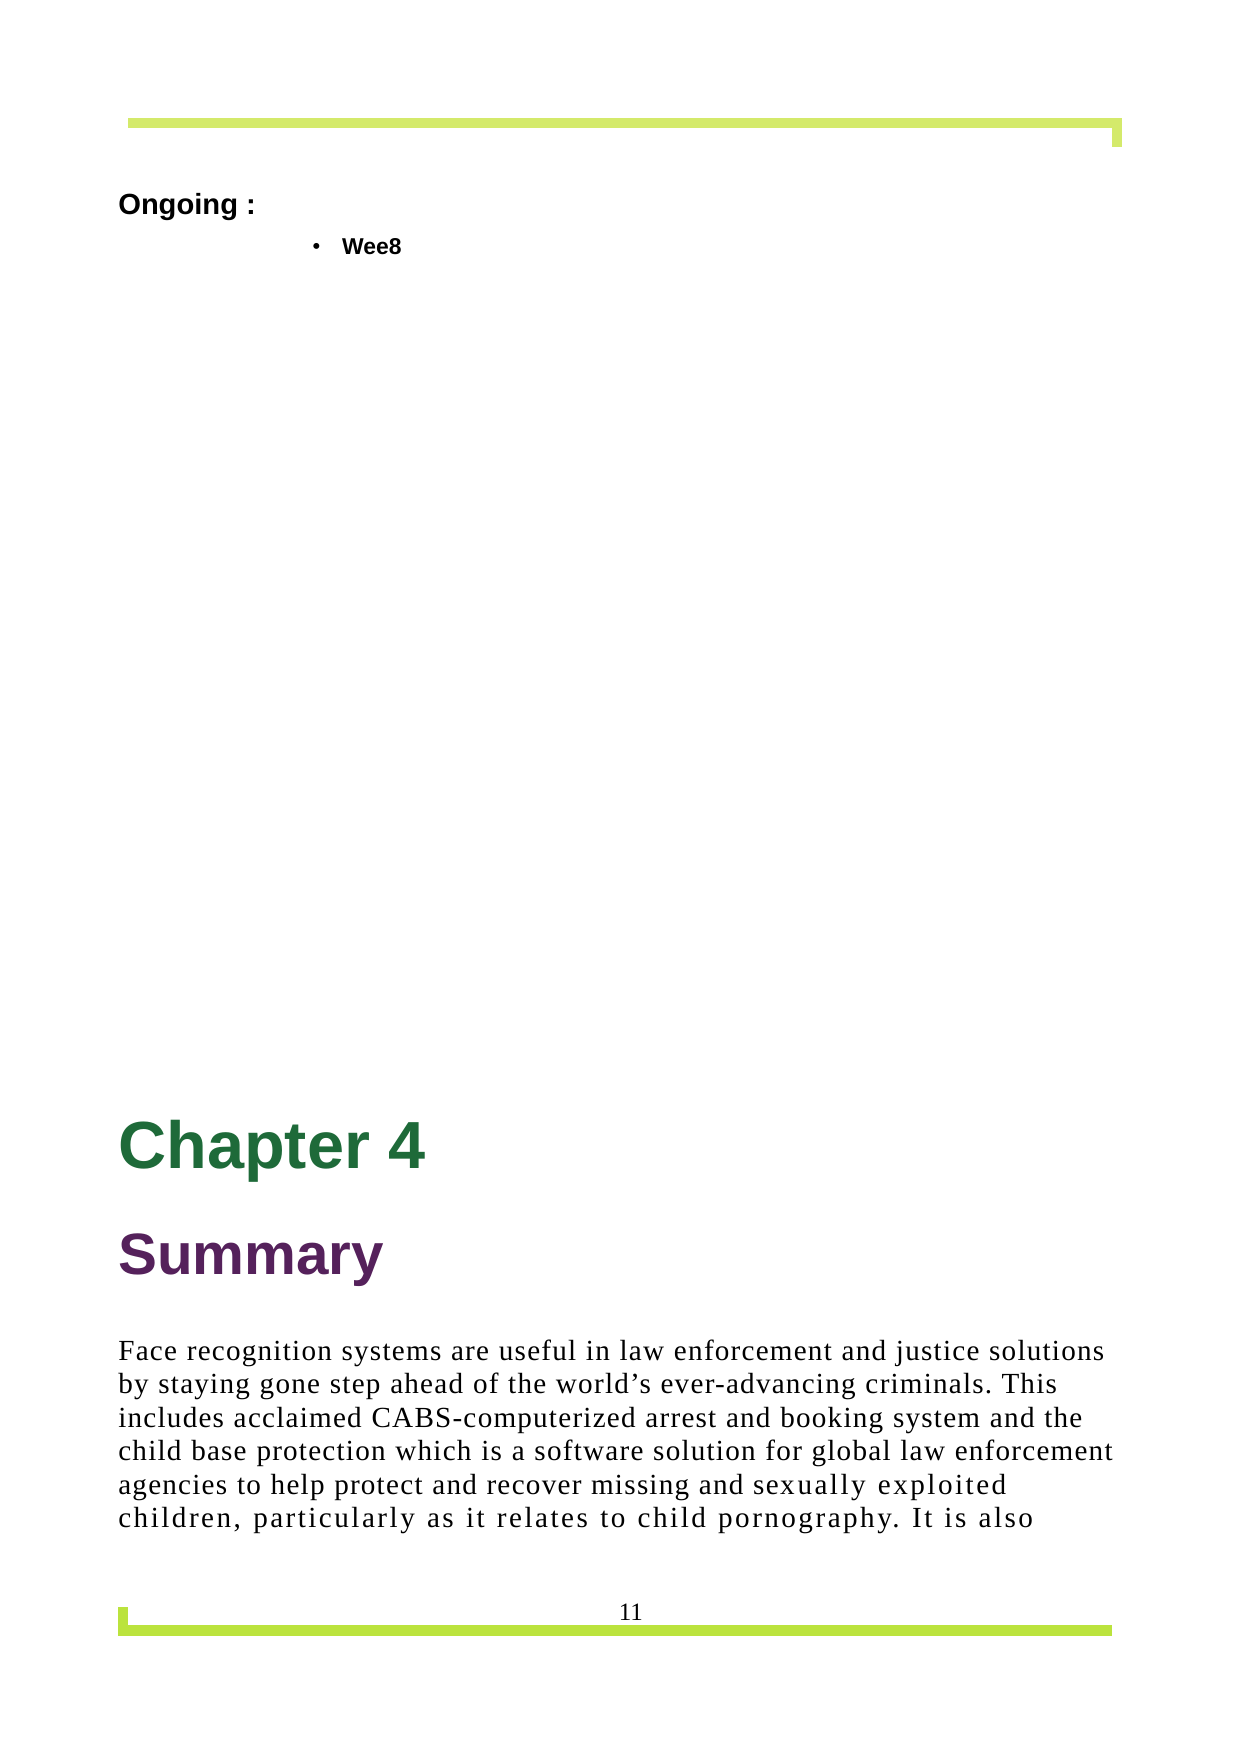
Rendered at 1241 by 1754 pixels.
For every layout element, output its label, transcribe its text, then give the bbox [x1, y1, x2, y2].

subtitle Chapter 4 [118, 1106, 1122, 1182]
list Wee8 [312, 233, 1122, 259]
text Face recognition systems are useful in law enforcement and justice solutions by staying gone step ahead of the world’s ever-advancing criminals. This includes acclaimed CABS-computerized arrest and booking system and the child base protection which is a software solution for global law enforcement agencies to help protect and recover missing and sexually exploited children, particularly as it relates to child pornography. It is also [118, 1333, 1122, 1534]
subtitle Summary [118, 1220, 1122, 1287]
text Ongoing : [118, 187, 1122, 220]
